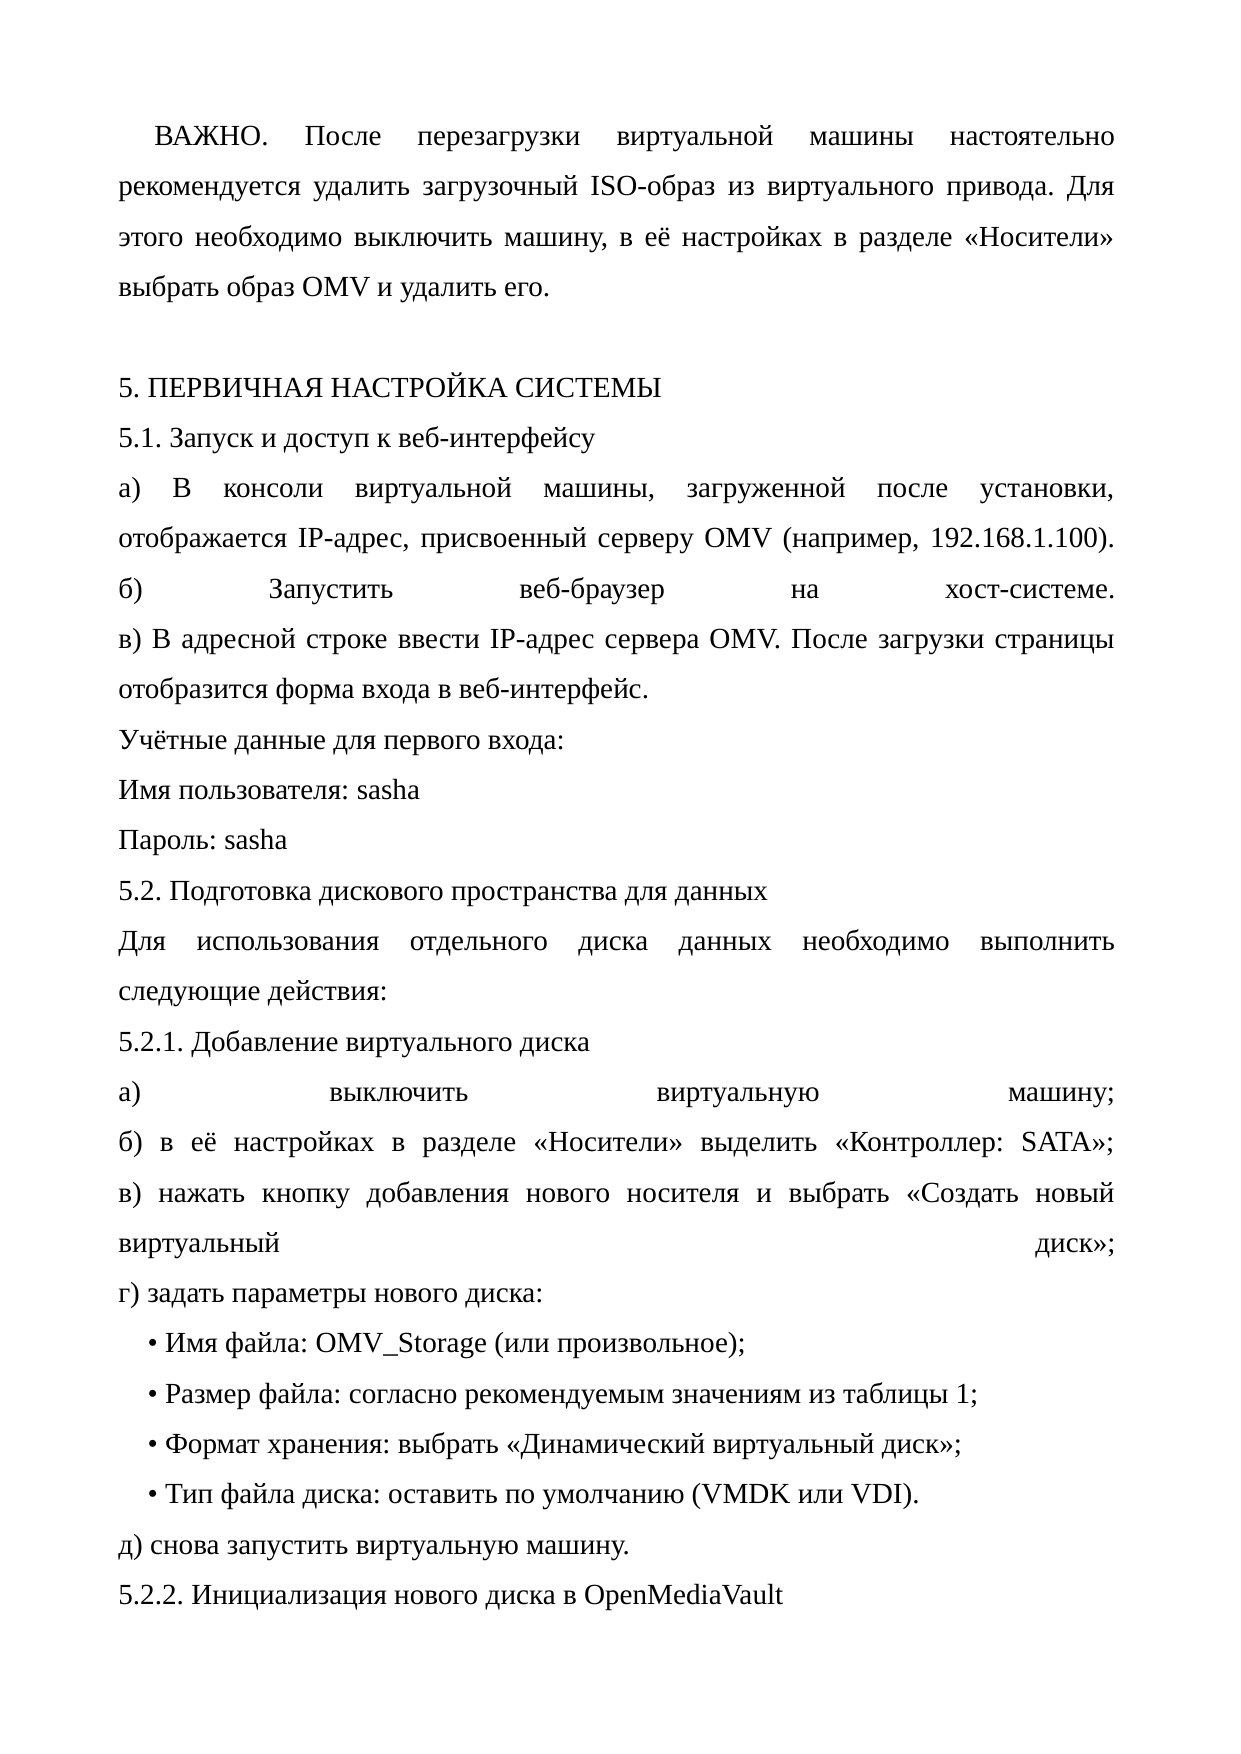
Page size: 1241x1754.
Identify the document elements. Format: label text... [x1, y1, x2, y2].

list • Имя файла: OMV_Storage (или произвольное); [118, 1326, 1116, 1359]
list Учётные данные для первого входа: Имя пользователя: sasha Пароль: sasha [118, 722, 1116, 856]
list Для использования отдельного диска данных необходимо выполнить следующие действия: [118, 923, 1116, 1007]
list 5.1. Запуск и доступ к веб-интерфейсу [118, 420, 1116, 453]
list а) выключить виртуальную машину; б) в её настройках в разделе «Носители» выделить «Контроллер: SATA»; в) нажать кнопку добавления нового носителя и выбрать «Создать новый виртуальный диск»; г) задать параметры нового диска: [118, 1074, 1116, 1309]
list 5.2.2. Инициализация нового диска в OpenMediaVault [118, 1577, 1116, 1611]
list • Формат хранения: выбрать «Динамический виртуальный диск»; [118, 1426, 1116, 1460]
list • Тип файла диска: оставить по умолчанию (VMDK или VDI). [118, 1477, 1116, 1510]
list д) снова запустить виртуальную машину. [118, 1527, 1116, 1560]
list 5.2.1. Добавление виртуального диска [118, 1024, 1116, 1057]
list 5.2. Подготовка дискового пространства для данных [118, 873, 1116, 906]
list ВАЖНО. После перезагрузки виртуальной машины настоятельно рекомендуется удалить загрузочный ISO-образ из виртуального привода. Для этого необходимо выключить машину, в её настройках в разделе «Носители» выбрать образ OMV и удалить его. [118, 118, 1116, 303]
list а) В консоли виртуальной машины, загруженной после установки, отображается IP-адрес, присвоенный серверу OMV (например, 192.168.1.100). б) Запустить веб-браузер на хост-системе. в) В адресной строке ввести IP-адрес сервера OMV. После загрузки страницы отобразится форма входа в веб-интерфейс. [118, 470, 1116, 705]
list • Размер файла: согласно рекомендуемым значениям из таблицы 1; [118, 1376, 1116, 1409]
list 5. ПЕРВИЧНАЯ НАСТРОЙКА СИСТЕМЫ [118, 370, 1116, 403]
